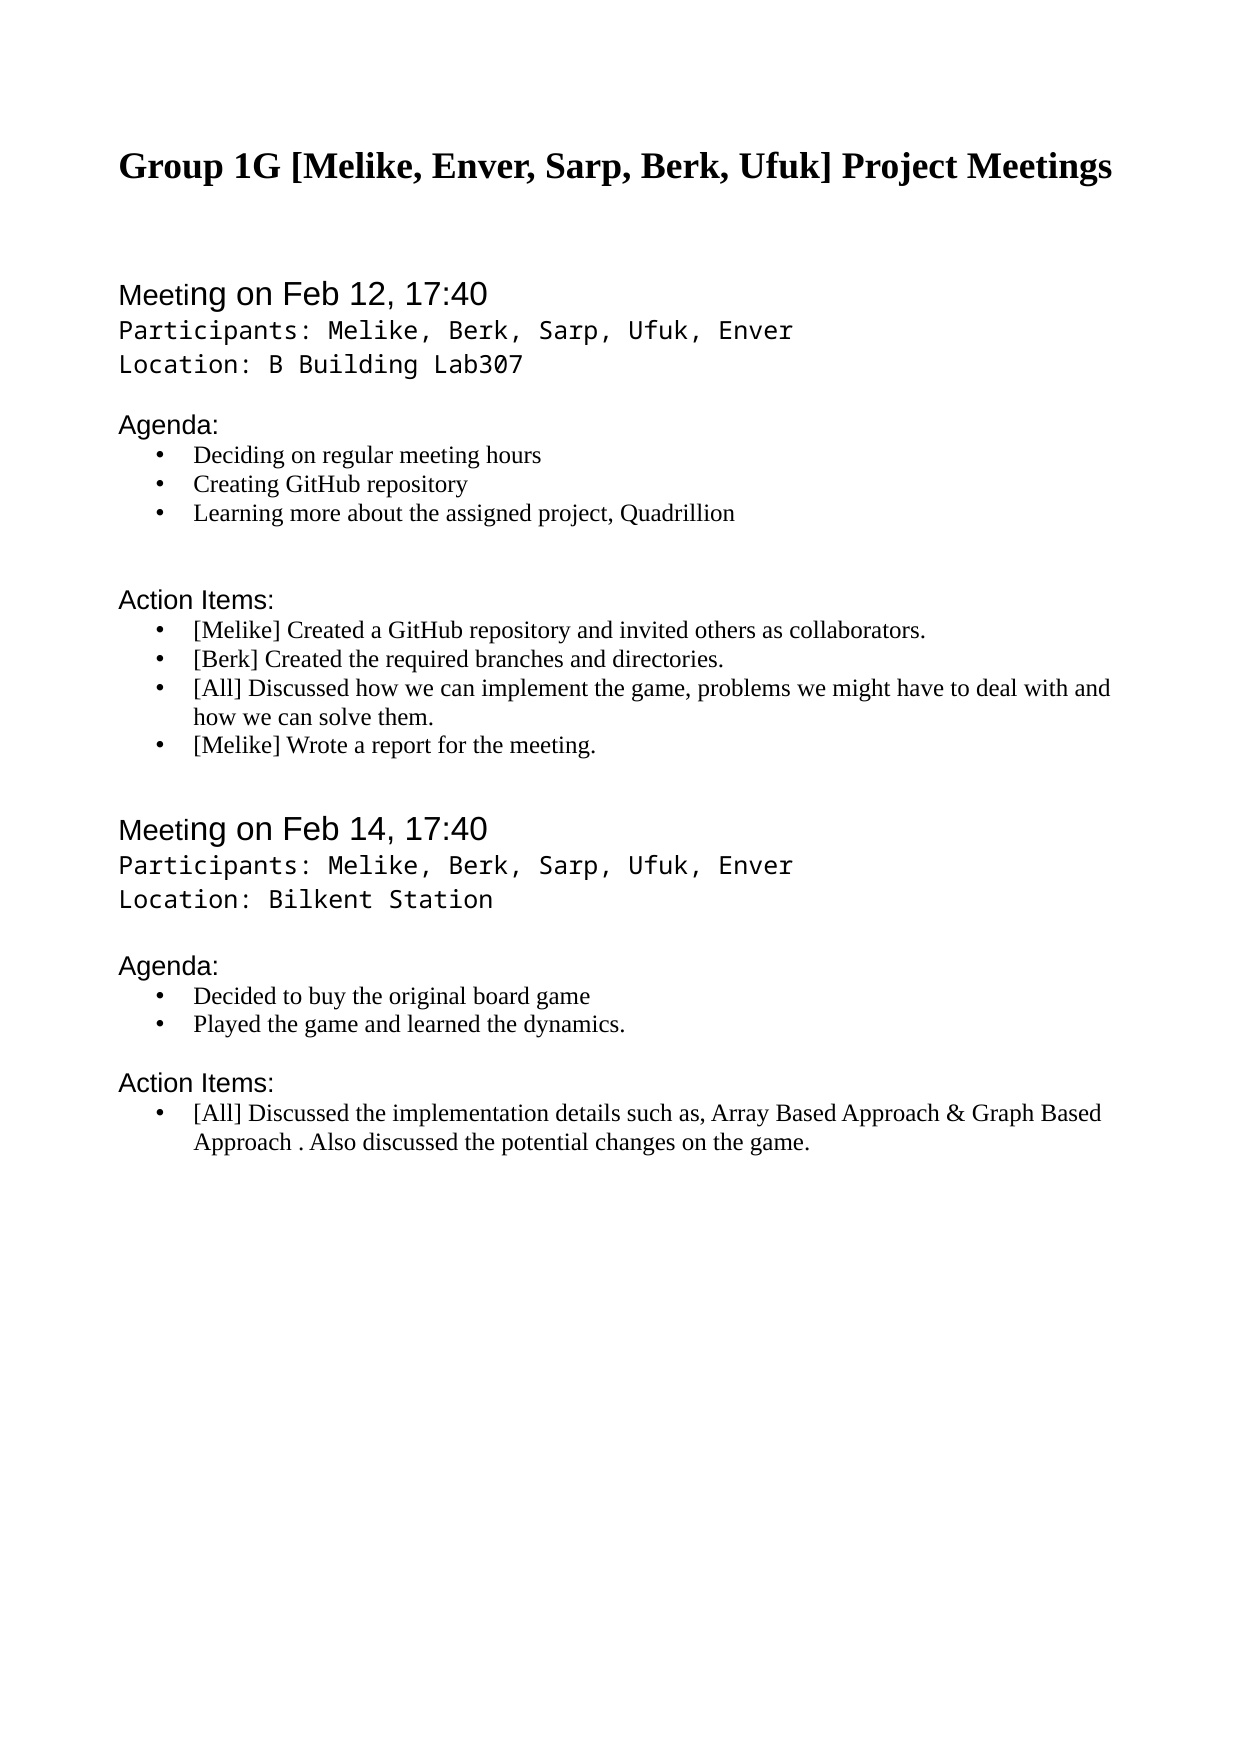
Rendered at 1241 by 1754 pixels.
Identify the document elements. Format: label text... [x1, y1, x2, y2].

text Action Items: [118, 1067, 1122, 1098]
text Location: B Building Lab307 [118, 346, 1122, 381]
text Participants: Melike, Berk, Sarp, Ufuk, Enver [118, 312, 1122, 346]
list [Berk] Created the required branches and directories. [156, 644, 1122, 673]
list [Melike] Wrote a report for the meeting. [156, 731, 1122, 759]
list Decided to buy the original board game [156, 981, 1122, 1009]
text Agenda: [118, 409, 1122, 441]
subtitle Meeting on Feb 12, 17:40 [118, 274, 1122, 312]
text Participants: Melike, Berk, Sarp, Ufuk, Enver [118, 847, 1122, 881]
subtitle Group 1G [Melike, Enver, Sarp, Berk, Ufuk] Project Meetings [118, 143, 1122, 186]
subtitle Meeting on Feb 14, 17:40 [118, 809, 1122, 847]
list Creating GitHub repository [156, 469, 1122, 498]
list Deciding on regular meeting hours [156, 441, 1122, 469]
list Played the game and learned the dynamics. [156, 1009, 1122, 1038]
list [All] Discussed the implementation details such as, Array Based Approach & Graph Based Approach . Also discussed the potential changes on the game. [156, 1098, 1122, 1156]
text Agenda: [118, 949, 1122, 981]
text Action Items: [118, 584, 1122, 616]
list [All] Discussed how we can implement the game, problems we might have to deal with and how we can solve them. [156, 673, 1122, 731]
list Learning more about the assigned project, Quadrillion [156, 498, 1122, 527]
text Location: Bilkent Station [118, 881, 1122, 915]
list [Melike] Created a GitHub repository and invited others as collaborators. [156, 616, 1122, 644]
